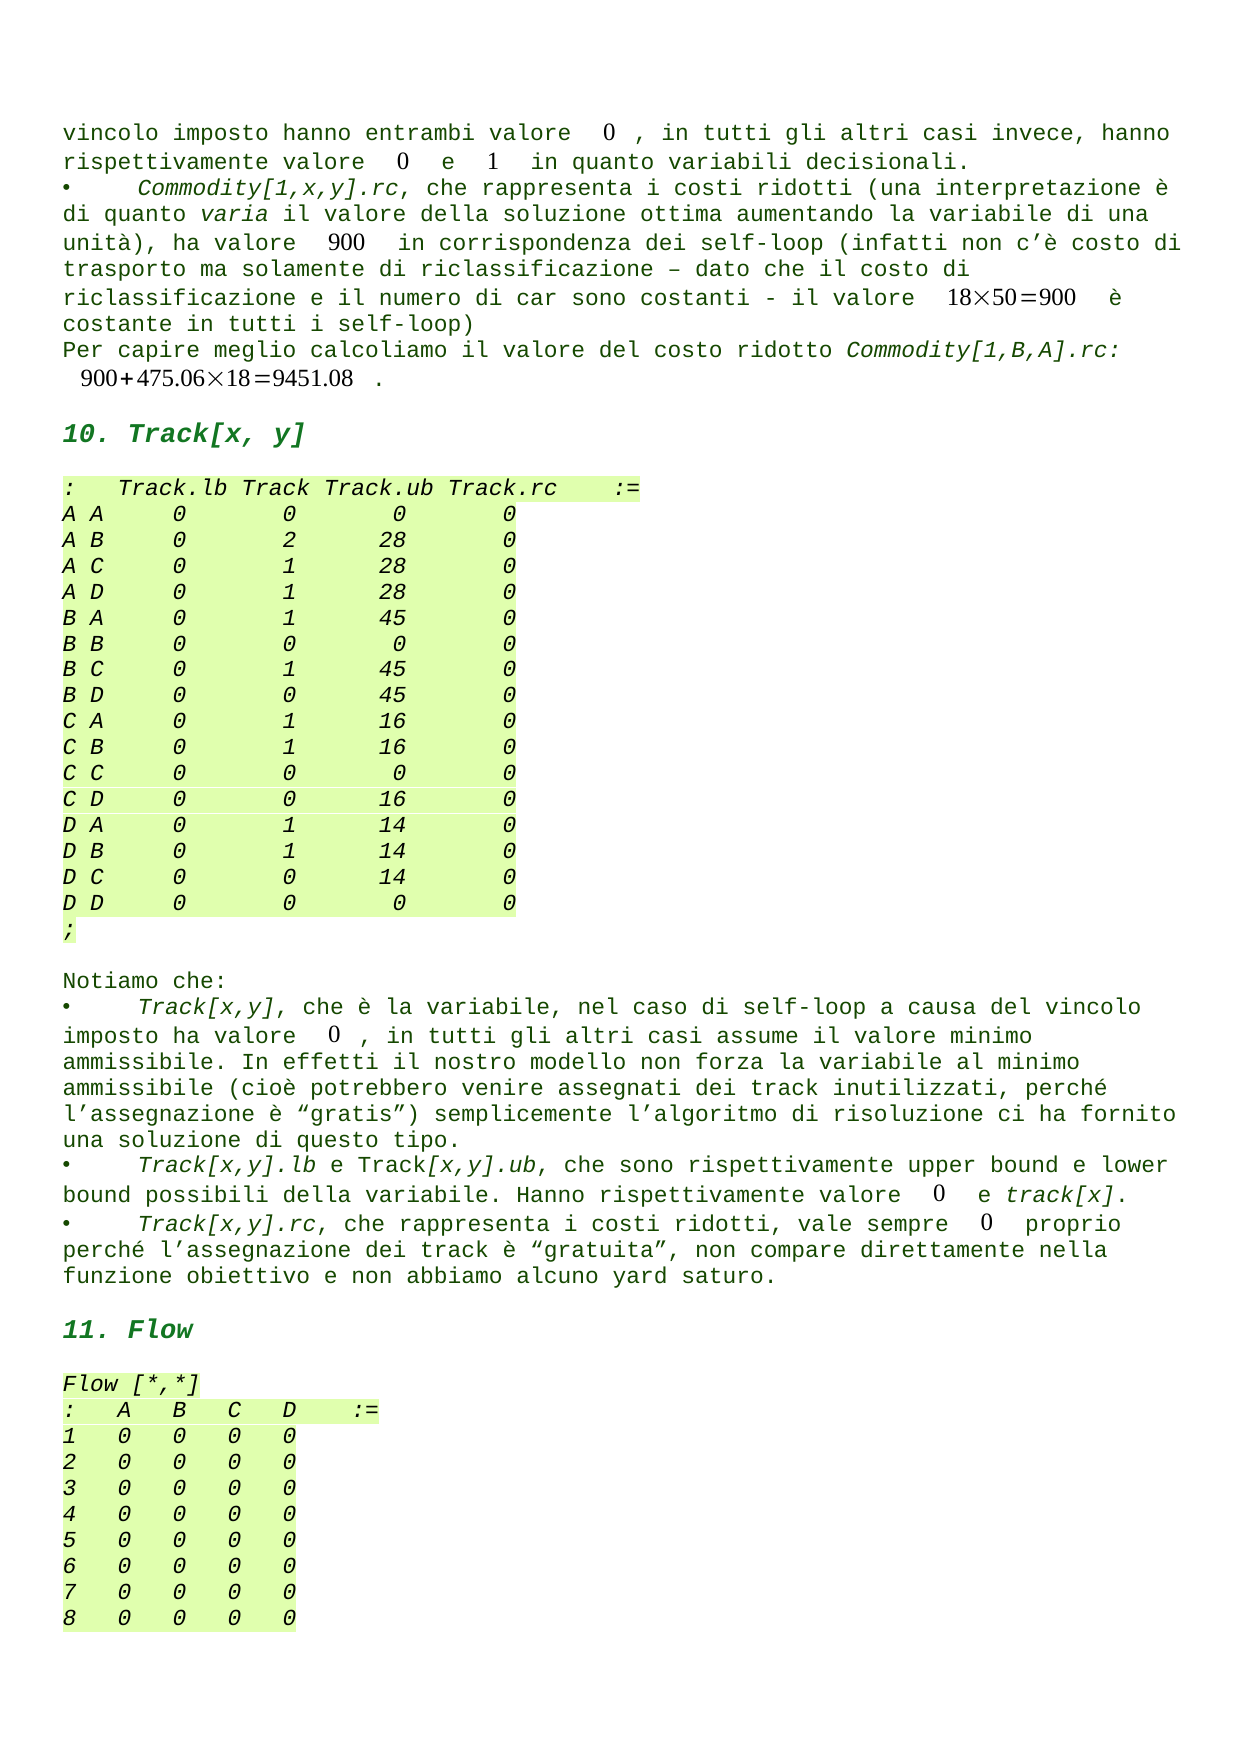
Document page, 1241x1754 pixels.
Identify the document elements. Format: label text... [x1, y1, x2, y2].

text Notiamo che: [62, 969, 1187, 995]
text 3 0 0 0 0 [62, 1476, 1187, 1502]
text 5 0 0 0 0 [62, 1528, 1187, 1554]
text C A 0 1 16 0 [62, 710, 1187, 736]
text C C 0 0 0 0 [62, 762, 1187, 787]
text 8 0 0 0 0 [62, 1606, 1187, 1632]
text D A 0 1 14 0 [62, 813, 1187, 839]
text C B 0 1 16 0 [62, 736, 1187, 762]
text D B 0 1 14 0 [62, 839, 1187, 865]
text B C 0 1 45 0 [62, 658, 1187, 684]
text 2 0 0 0 0 [62, 1450, 1187, 1476]
text 7 0 0 0 0 [62, 1580, 1187, 1606]
text A A 0 0 0 0 [62, 502, 1187, 528]
text : A B C D := [62, 1398, 1187, 1424]
list Track[x,y].rc, che rappresenta i costi ridotti, vale sempre proprio perché l’assegnazione dei track è “gratuita”, non compare direttamente nella funzione obiettivo e non abbiamo alcuno yard saturo. [62, 1209, 1187, 1290]
text : Track.lb Track Track.ub Track.rc := [62, 476, 1187, 502]
list Track[x,y].lb e Track[x,y].ub, che sono rispettivamente upper bound e lower bound possibili della variabile. Hanno rispettivamente valore e track[x]. [62, 1154, 1187, 1209]
text A C 0 1 28 0 [62, 554, 1187, 580]
list vincolo imposto hanno entrambi valore , in tutti gli altri casi invece, hanno rispettivamente valore e in quanto variabili decisionali. [62, 118, 1187, 176]
text D C 0 0 14 0 [62, 865, 1187, 891]
text 1 0 0 0 0 [62, 1424, 1187, 1450]
list Track[x,y], che è la variabile, nel caso di self-loop a causa del vincolo imposto ha valore , in tutti gli altri casi assume il valore minimo ammissibile. In effetti il nostro modello non forza la variabile al minimo ammissibile (cioè potrebbero venire assegnati dei track inutilizzati, perché l’assegnazione è “gratis”) semplicemente l’algoritmo di risoluzione ci ha fornito una soluzione di questo tipo. [62, 995, 1187, 1154]
text A B 0 2 28 0 [62, 528, 1187, 554]
text 10. Track[x, y] [62, 419, 1187, 450]
text Flow [*,*] [62, 1373, 1187, 1398]
text B B 0 0 0 0 [62, 632, 1187, 658]
list Commodity[1,x,y].rc, che rappresenta i costi ridotti (una interpretazione è di quanto varia il valore della soluzione ottima aumentando la variabile di una unità), ha valore in corrispondenza dei self-loop (infatti non c’è costo di trasporto ma solamente di riclassificazione – dato che il costo di riclassificazione e il numero di car sono costanti - il valore è costante in tutti i self-loop) [62, 176, 1187, 338]
text B D 0 0 45 0 [62, 684, 1187, 710]
text Per capire meglio calcoliamo il valore del costo ridotto Commodity[1,B,A].rc: . [62, 338, 1187, 394]
text C D 0 0 16 0 [62, 787, 1187, 813]
text A D 0 1 28 0 [62, 580, 1187, 606]
text B A 0 1 45 0 [62, 606, 1187, 632]
text D D 0 0 0 0 [62, 891, 1187, 917]
text 4 0 0 0 0 [62, 1502, 1187, 1528]
text 11. Flow [62, 1316, 1187, 1347]
text ; [62, 917, 1187, 943]
text 6 0 0 0 0 [62, 1554, 1187, 1580]
